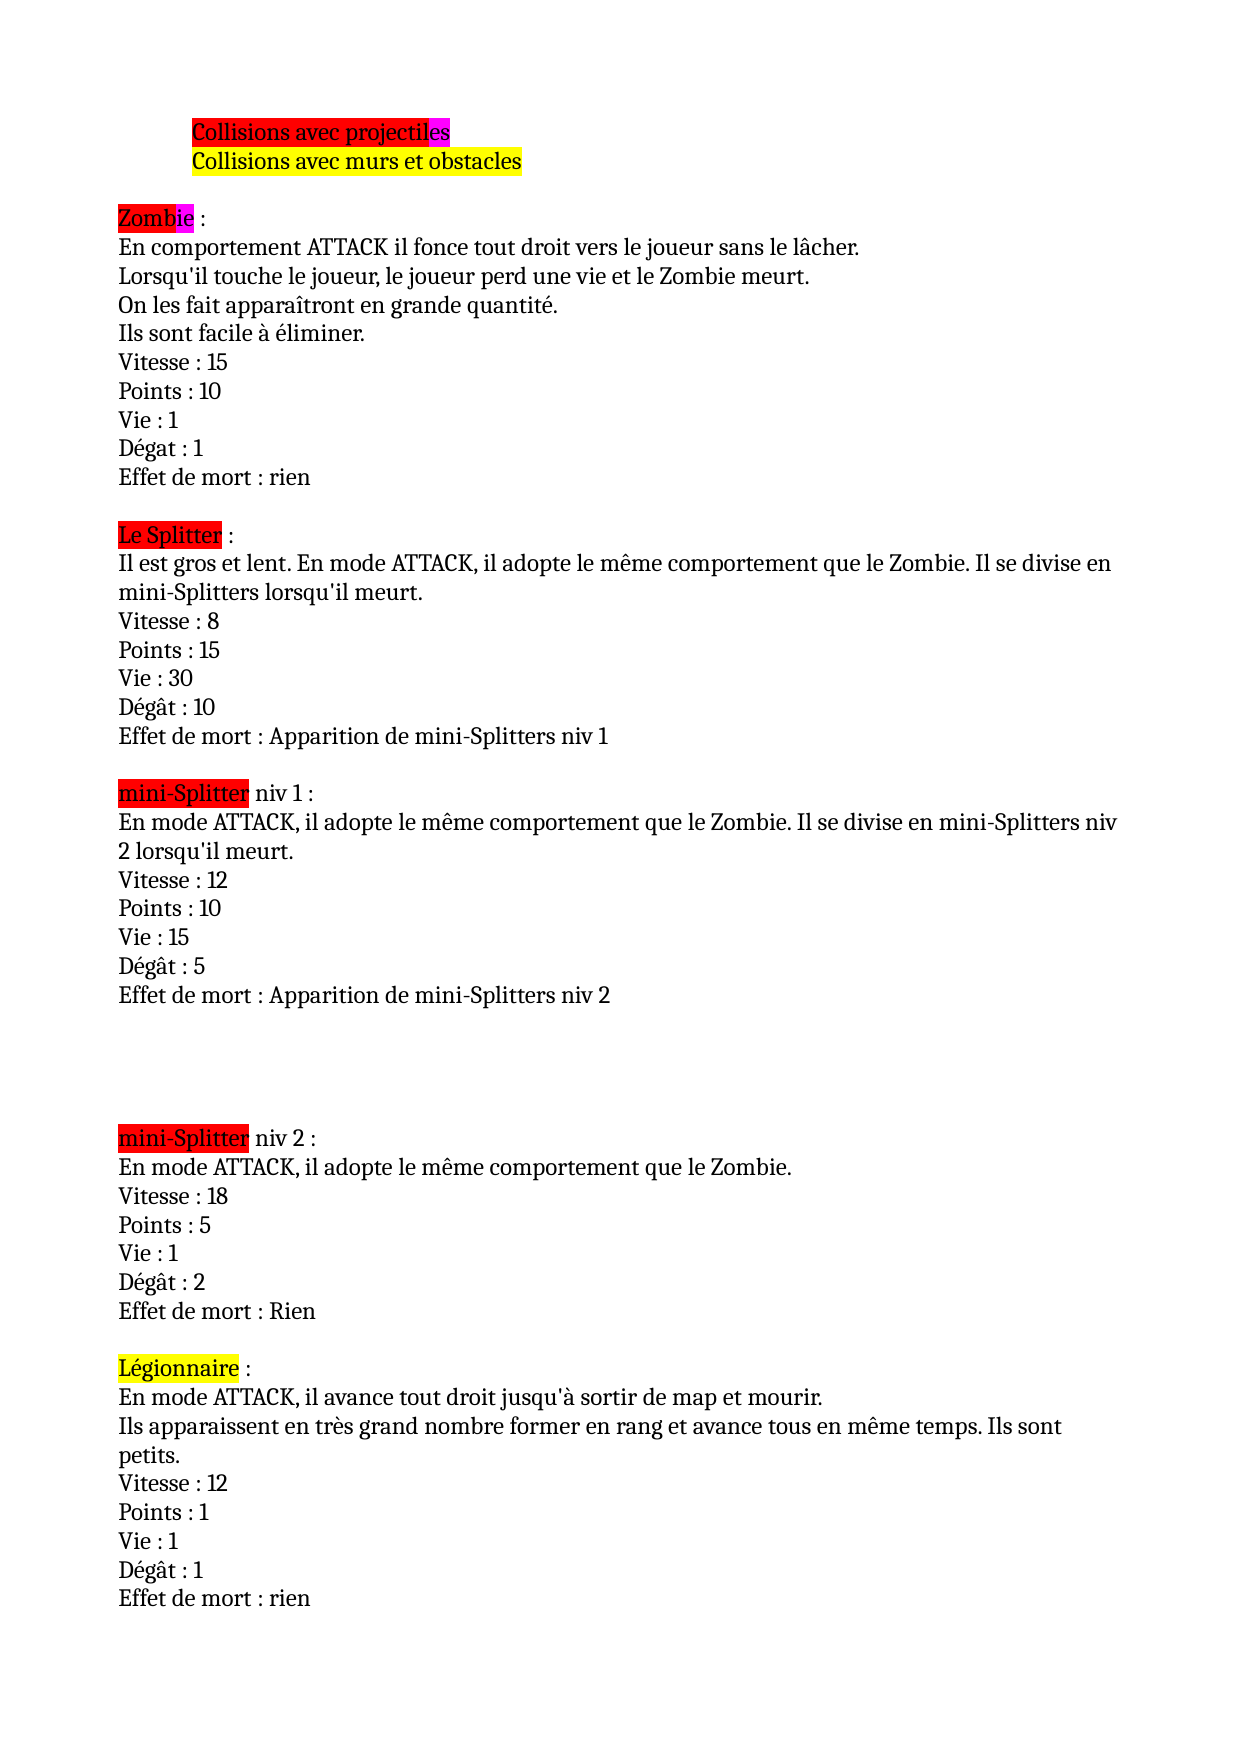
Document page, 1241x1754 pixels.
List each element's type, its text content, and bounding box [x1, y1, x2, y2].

text Points : 15 [118, 636, 1122, 664]
text Effet de mort : Rien [118, 1297, 1122, 1326]
text Vitesse : 12 [118, 1469, 1122, 1498]
text En mode ATTACK, il avance tout droit jusqu'à sortir de map et mourir. [118, 1383, 1122, 1412]
text Le Splitter : [118, 521, 1122, 549]
text Vie : 30 [118, 664, 1122, 693]
text Légionnaire : [118, 1354, 1122, 1383]
text Dégât : 1 [118, 1556, 1122, 1584]
text Points : 10 [118, 377, 1122, 406]
text Ils sont facile à éliminer. [118, 319, 1122, 348]
text En mode ATTACK, il adopte le même comportement que le Zombie. [118, 1153, 1122, 1182]
text Points : 1 [118, 1498, 1122, 1527]
text Vitesse : 8 [118, 607, 1122, 636]
text mini-Splitter niv 1 : [118, 779, 1122, 808]
text Vie : 15 [118, 923, 1122, 952]
text En mode ATTACK, il adopte le même comportement que le Zombie. Il se divise en mini-Splitters niv 2 lorsqu'il meurt. [118, 808, 1122, 866]
text Points : 10 [118, 894, 1122, 923]
text Collisions avec projectiles [118, 118, 1122, 147]
text Points : 5 [118, 1211, 1122, 1239]
text Zombie : [118, 204, 1122, 233]
text Effet de mort : Apparition de mini-Splitters niv 1 [118, 722, 1122, 751]
text Dégât : 10 [118, 693, 1122, 722]
text Il est gros et lent. En mode ATTACK, il adopte le même comportement que le Zombie. Il se divise en mini-Splitters lorsqu'il meurt. [118, 549, 1122, 607]
text Vie : 1 [118, 1527, 1122, 1556]
text Vitesse : 18 [118, 1182, 1122, 1211]
text Vitesse : 15 [118, 348, 1122, 377]
text Collisions avec murs et obstacles [118, 147, 1122, 176]
text Dégât : 2 [118, 1268, 1122, 1297]
text Lorsqu'il touche le joueur, le joueur perd une vie et le Zombie meurt. [118, 262, 1122, 291]
text On les fait apparaîtront en grande quantité. [118, 291, 1122, 319]
text Ils apparaissent en très grand nombre former en rang et avance tous en même temps. Ils sont petits. [118, 1412, 1122, 1469]
text Vie : 1 [118, 406, 1122, 434]
text Effet de mort : rien [118, 463, 1122, 492]
text Dégat : 1 [118, 434, 1122, 463]
text En comportement ATTACK il fonce tout droit vers le joueur sans le lâcher. [118, 233, 1122, 262]
text Vitesse : 12 [118, 866, 1122, 894]
text mini-Splitter niv 2 : [118, 1124, 1122, 1153]
text Vie : 1 [118, 1239, 1122, 1268]
text Effet de mort : rien [118, 1584, 1122, 1613]
text Effet de mort : Apparition de mini-Splitters niv 2 [118, 981, 1122, 1009]
text Dégât : 5 [118, 952, 1122, 981]
